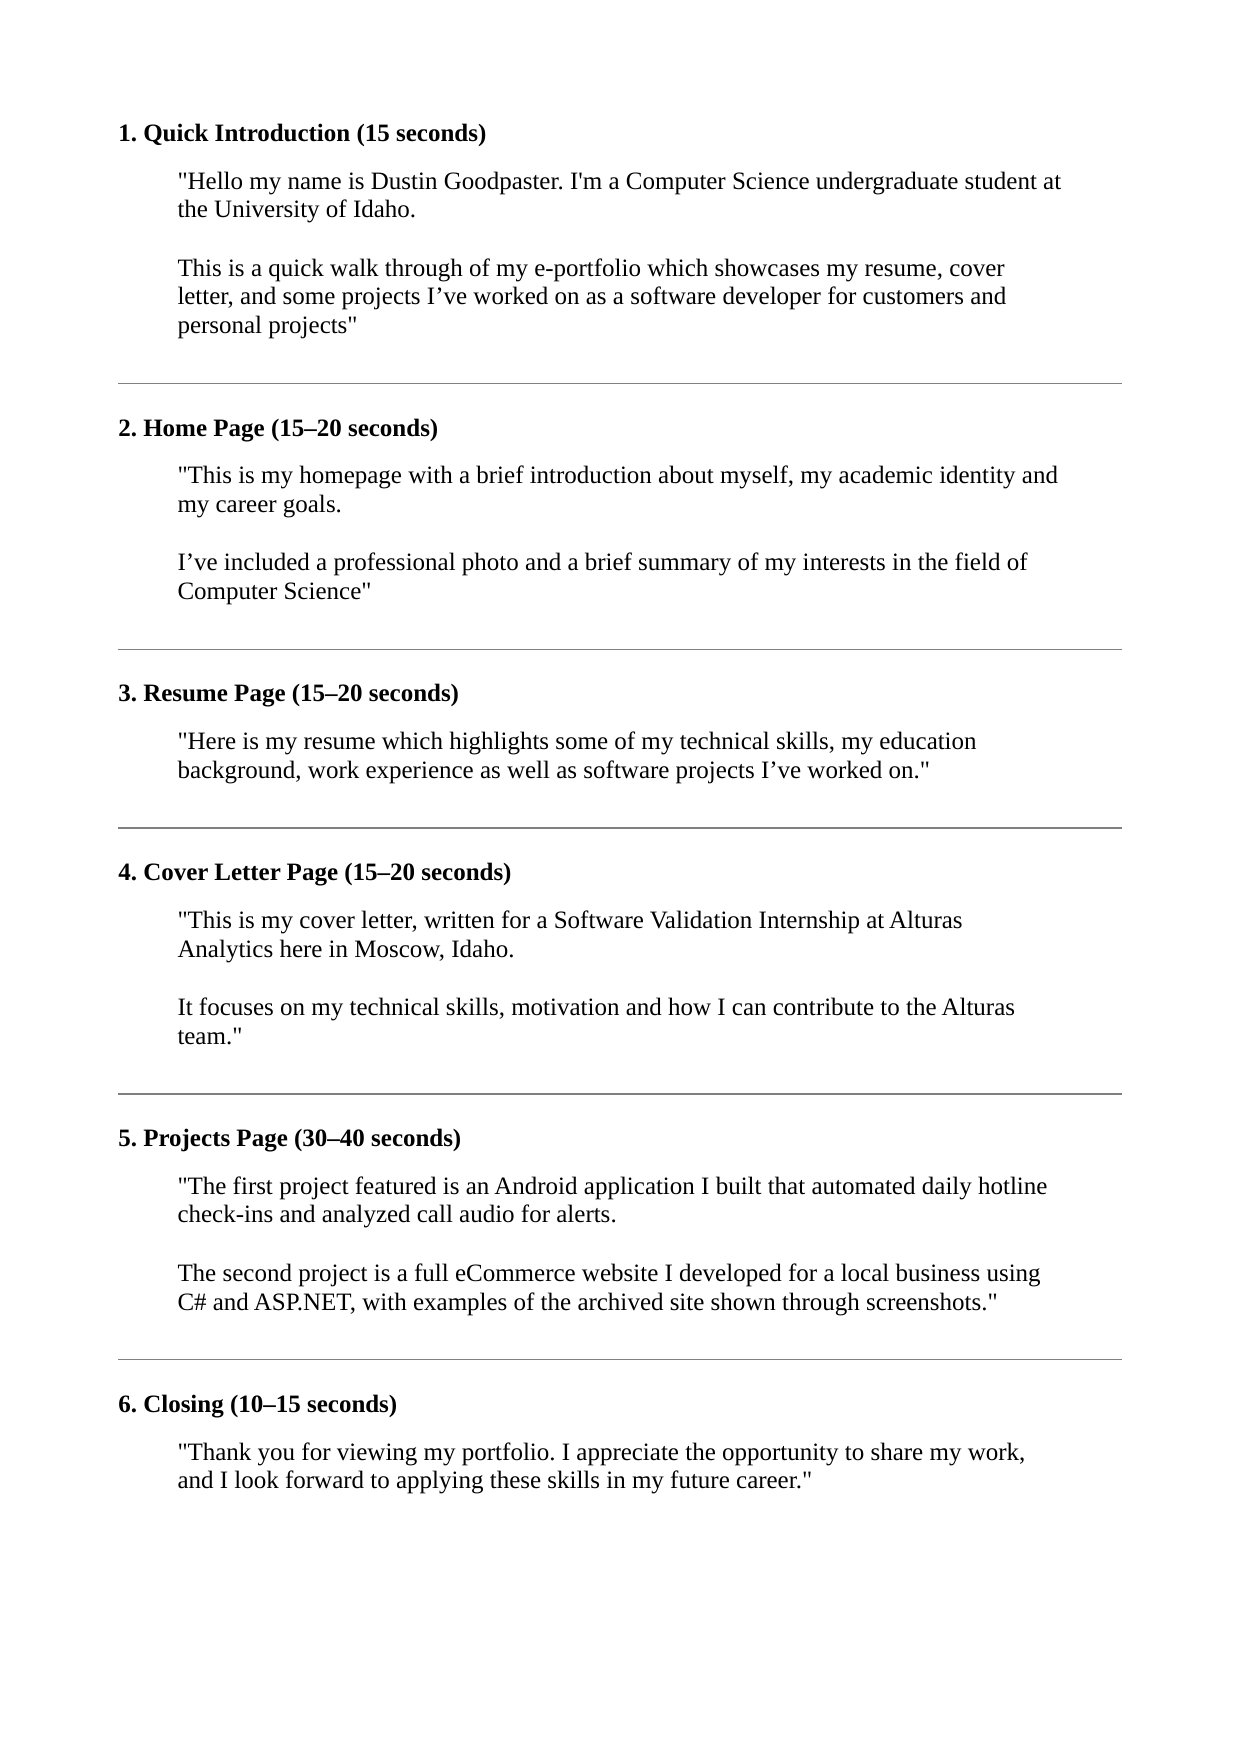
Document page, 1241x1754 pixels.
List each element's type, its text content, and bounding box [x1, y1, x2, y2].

text "Here is my resume which highlights some of my technical skills, my education background, work experience as well as software projects I’ve worked on." [177, 726, 1063, 784]
text 3. Resume Page (15–20 seconds) [118, 678, 1122, 707]
text The second project is a full eCommerce website I developed for a local business using C# and ASP.NET, with examples of the archived site shown through screenshots." [177, 1258, 1063, 1315]
text It focuses on my technical skills, motivation and how I can contribute to the Alturas team." [177, 992, 1063, 1049]
text This is a quick walk through of my e-portfolio which showcases my resume, cover letter, and some projects I’ve worked on as a software developer for customers and personal projects" [177, 253, 1063, 339]
text I’ve included a professional photo and a brief summary of my interests in the field of Computer Science" [177, 547, 1063, 605]
text "Hello my name is Dustin Goodpaster. I'm a Computer Science undergraduate student at the University of Idaho. [177, 166, 1063, 223]
text "This is my homepage with a brief introduction about myself, my academic identity and my career goals. [177, 460, 1063, 518]
text "The first project featured is an Android application I built that automated daily hotline check-ins and analyzed call audio for alerts. [177, 1171, 1063, 1228]
text "Thank you for viewing my portfolio. I appreciate the opportunity to share my work, and I look forward to applying these skills in my future career." [177, 1437, 1063, 1494]
text 1. Quick Introduction (15 seconds) [118, 118, 1122, 147]
text 6. Closing (10–15 seconds) [118, 1389, 1122, 1418]
text 5. Projects Page (30–40 seconds) [118, 1123, 1122, 1152]
text 4. Cover Letter Page (15–20 seconds) [118, 857, 1122, 886]
text 2. Home Page (15–20 seconds) [118, 413, 1122, 441]
text "This is my cover letter, written for a Software Validation Internship at Alturas Analytics here in Moscow, Idaho. [177, 905, 1063, 962]
